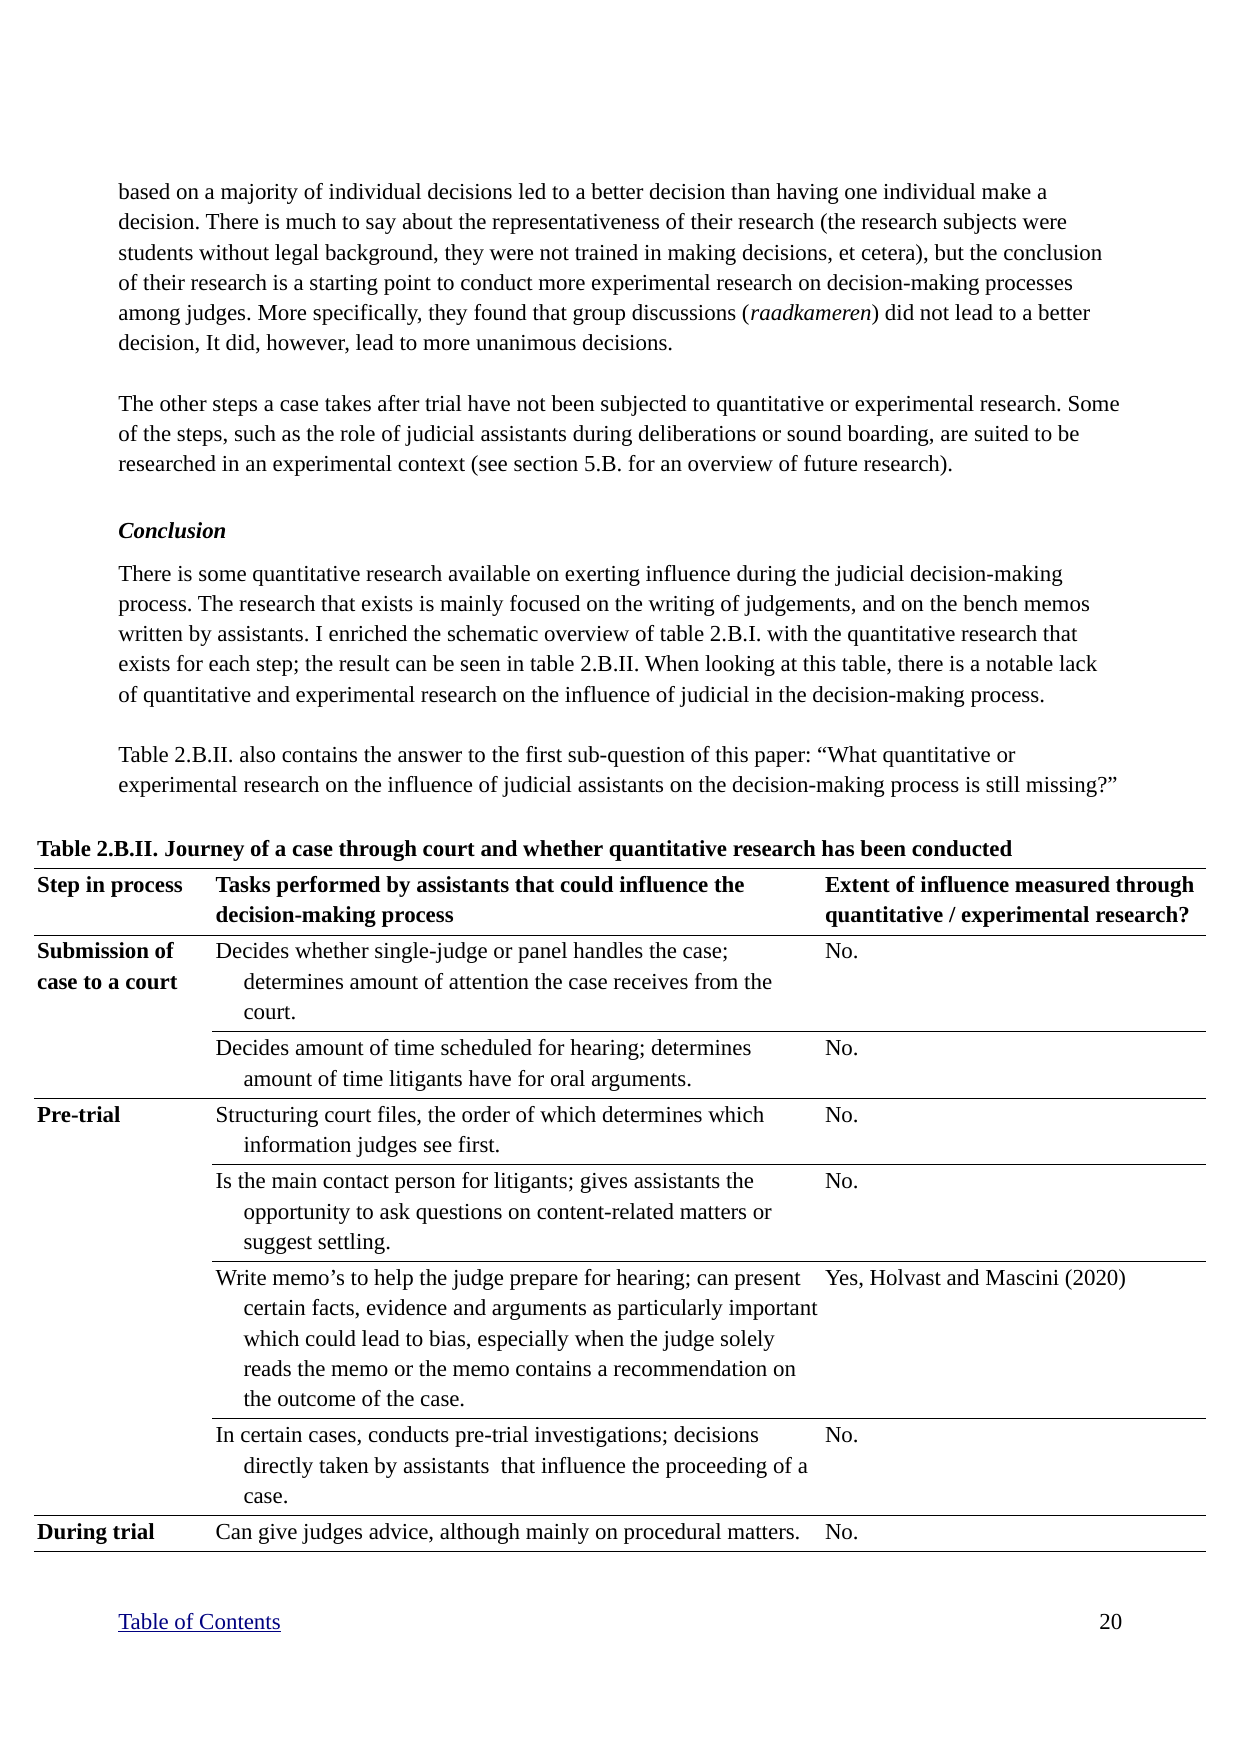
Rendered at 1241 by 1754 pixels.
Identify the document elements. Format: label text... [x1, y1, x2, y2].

table_cell Structuring court files, the order of which determines which information judges see first. [212, 1099, 822, 1164]
table_cell Write memo’s to help the judge prepare for hearing; can present certain facts, evidence and arguments as particularly important which could lead to bias, especially when the judge solely reads the memo or the memo contains a recommendation on the outcome of the case. [212, 1262, 822, 1418]
text The other steps a case takes after trial have not been subjected to quantitative or experimental research. Some of the steps, such as the role of judicial assistants during deliberations or sound boarding, are suited to be researched in an experimental context (see section 5.B. for an overview of future research). [118, 389, 1122, 476]
table_header Table 2.B.II. Journey of a case through court and whether quantitative research has been conducted [34, 832, 1206, 868]
table_cell In certain cases, conducts pre-trial investigations; decisions directly taken by assistants that influence the proceeding of a case. [212, 1419, 822, 1515]
table_cell No. [822, 1516, 1206, 1551]
text There is some quantitative research available on exerting influence during the judicial decision-making process. The research that exists is mainly focused on the writing of judgements, and on the bench memos written by assistants. I enriched the schematic overview of table 2.B.I. with the quantitative research that exists for each step; the result can be seen in table 2.B.II. When looking at this table, there is a notable lack of quantitative and experimental research on the influence of judicial in the decision-making process. [118, 560, 1122, 707]
table_cell No. [822, 936, 1206, 1031]
table_cell No. [822, 1032, 1206, 1098]
table_cell Can give judges advice, although mainly on procedural matters. [212, 1516, 822, 1551]
table_cell Yes, Holvast and Mascini (2020) [822, 1262, 1206, 1418]
table_cell Decides whether single-judge or panel handles the case; determines amount of attention the case receives from the court. [212, 936, 822, 1031]
table_cell During trial [34, 1516, 212, 1551]
table_cell Step in process [34, 869, 212, 934]
text based on a majority of individual decisions led to a better decision than having one individual make a decision. There is much to say about the representativeness of their research (the research subjects were students without legal background, they were not trained in making decisions, et cetera), but the conclusion of their research is a starting point to conduct more experimental research on decision-making processes among judges. More specifically, they found that group discussions (raadkameren) did not lead to a better decision, It did, however, lead to more unanimous decisions. [118, 178, 1122, 356]
table_cell Submission of case to a court [34, 936, 212, 1098]
table_cell Extent of influence measured through quantitative / experimental research? [822, 869, 1206, 934]
table_cell No. [822, 1419, 1206, 1515]
subtitle Conclusion [118, 518, 1122, 544]
table_cell No. [822, 1165, 1206, 1261]
text Table 2.B.II. also contains the answer to the first sub-question of this paper: “What quantitative or experimental research on the influence of judicial assistants on the decision-making process is still missing?” [118, 741, 1122, 798]
table_cell Decides amount of time scheduled for hearing; determines amount of time litigants have for oral arguments. [212, 1032, 822, 1098]
table_cell Is the main contact person for litigants; gives assistants the opportunity to ask questions on content-related matters or suggest settling. [212, 1165, 822, 1261]
table_cell No. [822, 1099, 1206, 1164]
table_cell Tasks performed by assistants that could influence the decision-making process [212, 869, 822, 934]
table_cell Pre-trial [34, 1099, 212, 1515]
